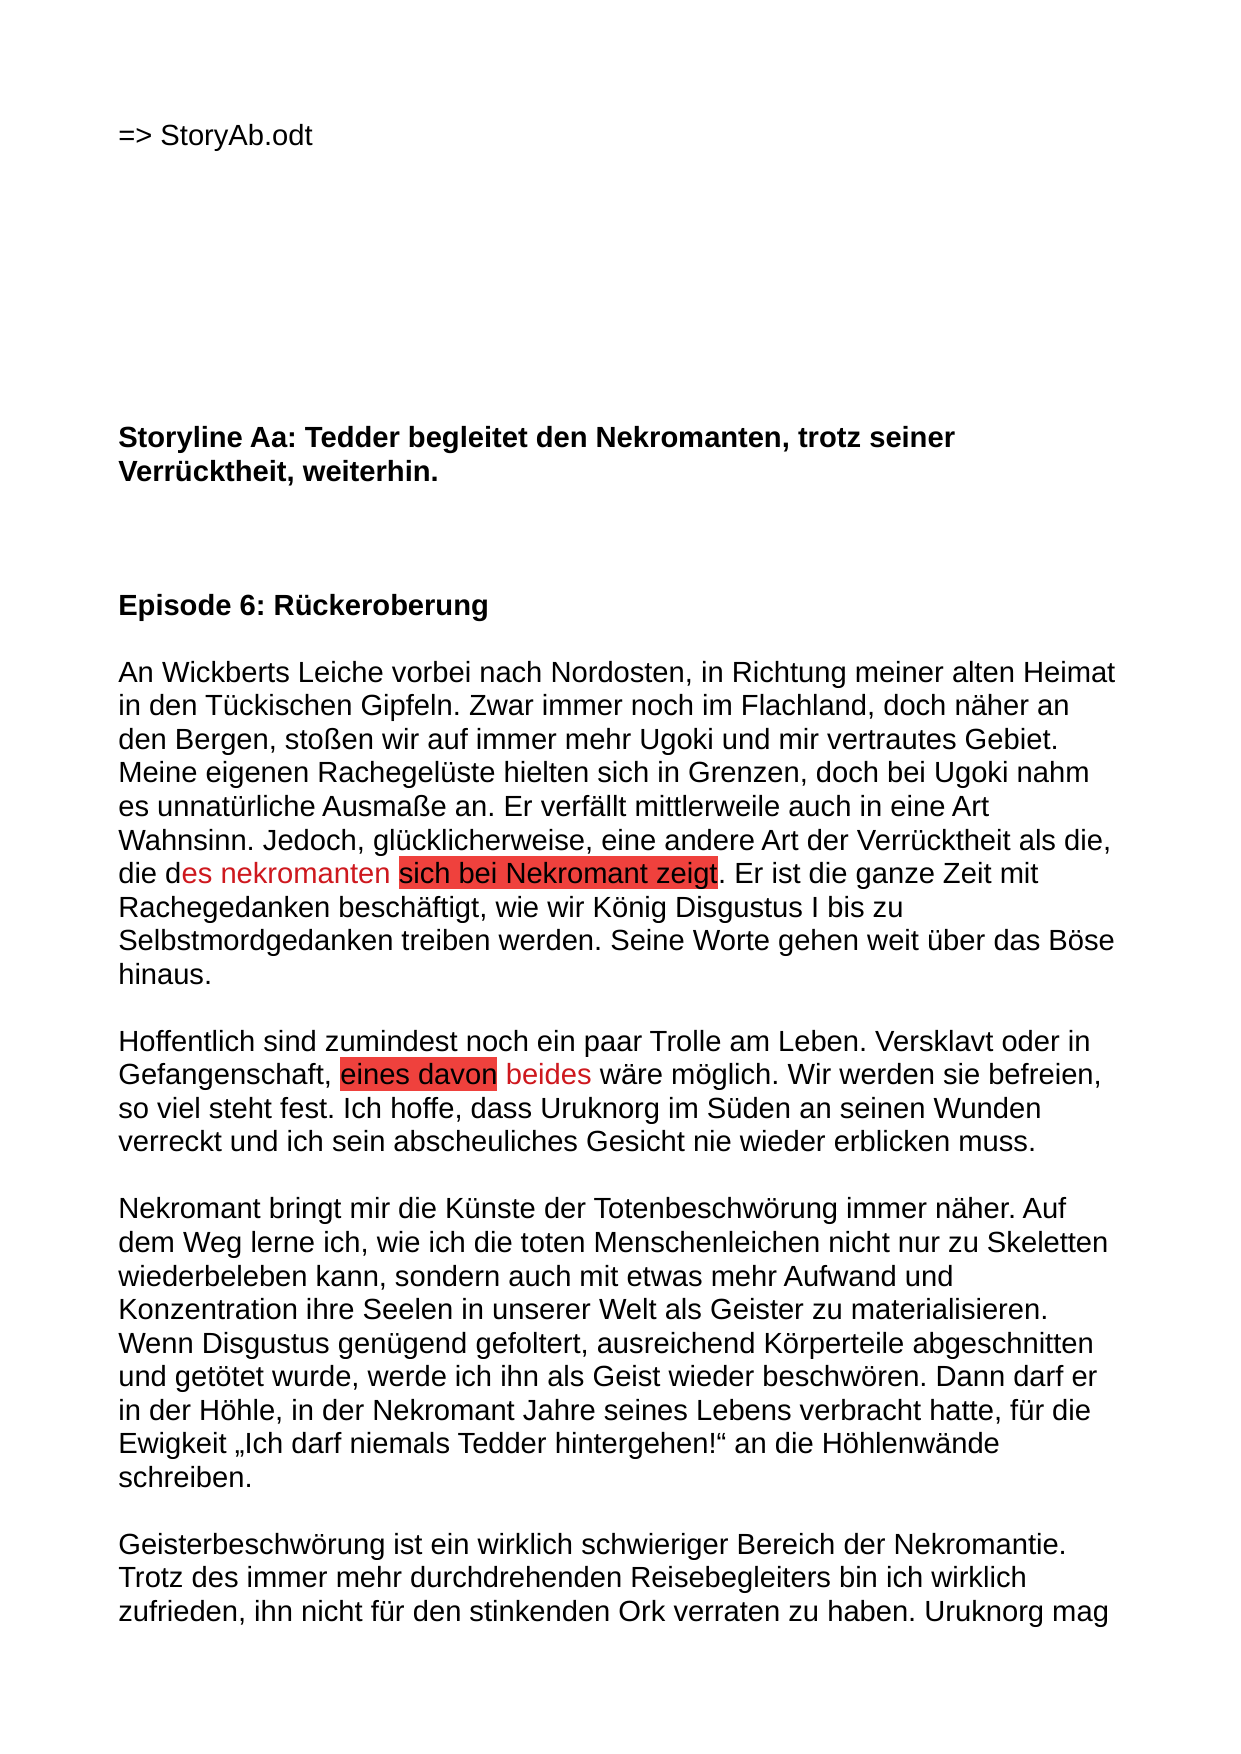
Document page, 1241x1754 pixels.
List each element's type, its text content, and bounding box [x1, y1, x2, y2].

text Nekromant bringt mir die Künste der Totenbeschwörung immer näher. Auf dem Weg lerne ich, wie ich die toten Menschenleichen nicht nur zu Skeletten wiederbeleben kann, sondern auch mit etwas mehr Aufwand und Konzentration ihre Seelen in unserer Welt als Geister zu materialisieren. Wenn Disgustus genügend gefoltert, ausreichend Körperteile abgeschnitten und getötet wurde, werde ich ihn als Geist wieder beschwören. Dann darf er in der Höhle, in der Nekromant Jahre seines Lebens verbracht hatte, für die Ewigkeit „Ich darf niemals Tedder hintergehen!“ an die Höhlenwände schreiben. [118, 1191, 1122, 1493]
text An Wickberts Leiche vorbei nach Nordosten, in Richtung meiner alten Heimat in den Tückischen Gipfeln. Zwar immer noch im Flachland, doch näher an den Bergen, stoßen wir auf immer mehr Ugoki und mir vertrautes Gebiet. Meine eigenen Rachegelüste hielten sich in Grenzen, doch bei Ugoki nahm es unnatürliche Ausmaße an. Er verfällt mittlerweile auch in eine Art Wahnsinn. Jedoch, glücklicherweise, eine andere Art der Verrücktheit als die, die des nekromanten sich bei Nekromant zeigt. Er ist die ganze Zeit mit Rachegedanken beschäftigt, wie wir König Disgustus I bis zu Selbstmordgedanken treiben werden. Seine Worte gehen weit über das Böse hinaus. [118, 655, 1122, 990]
text Storyline Aa: Tedder begleitet den Nekromanten, trotz seiner Verrücktheit, weiterhin. [118, 420, 1122, 487]
text Hoffentlich sind zumindest noch ein paar Trolle am Leben. Versklavt oder in Gefangenschaft, eines davon beides wäre möglich. Wir werden sie befreien, so viel steht fest. Ich hoffe, dass Uruknorg im Süden an seinen Wunden verreckt und ich sein abscheuliches Gesicht nie wieder erblicken muss. [118, 1024, 1122, 1158]
text Episode 6: Rückeroberung [118, 588, 1122, 621]
text Geisterbeschwörung ist ein wirklich schwieriger Bereich der Nekromantie. Trotz des immer mehr durchdrehenden Reisebegleiters bin ich wirklich zufrieden, ihn nicht für den stinkenden Ork verraten zu haben. Uruknorg mag [118, 1527, 1122, 1627]
text => StoryAb.odt [118, 118, 1122, 152]
